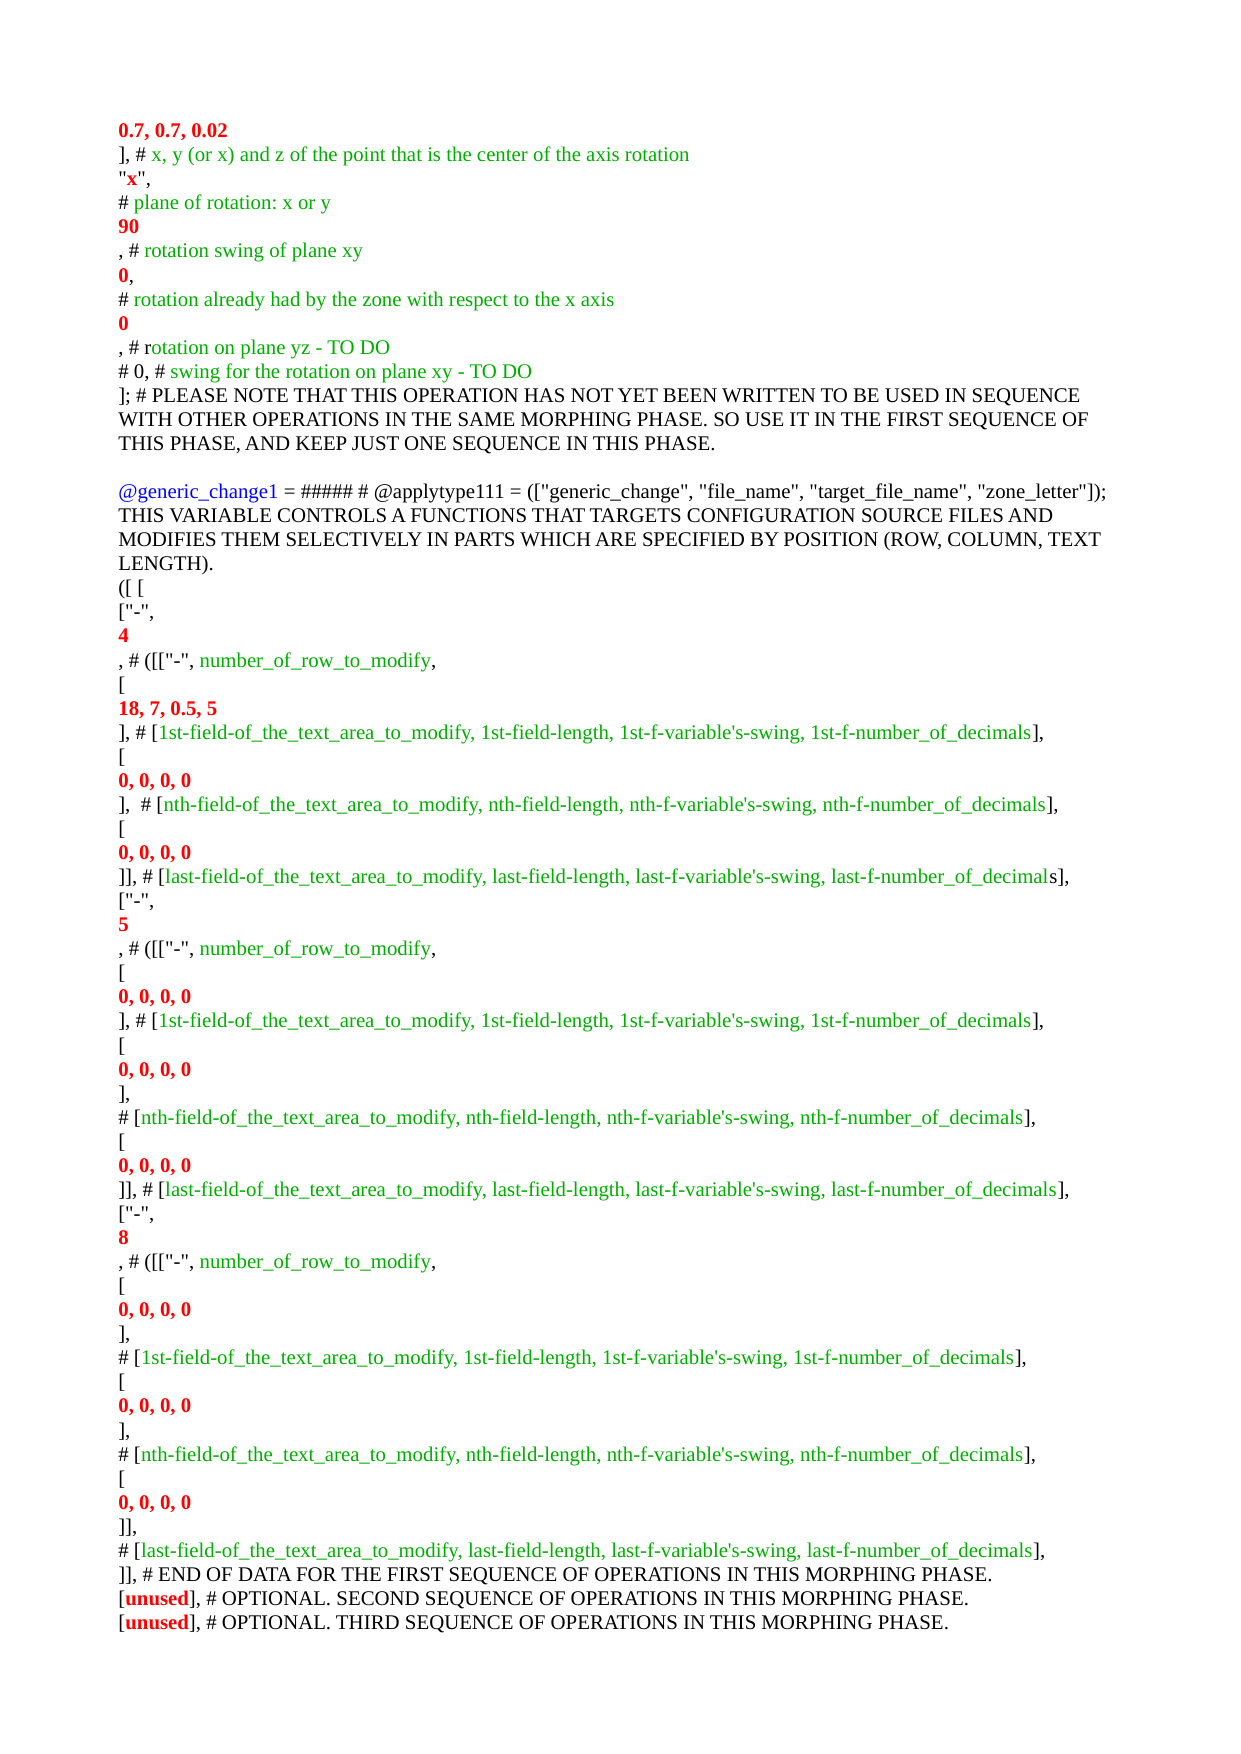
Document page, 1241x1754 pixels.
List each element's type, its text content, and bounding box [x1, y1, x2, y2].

text , # ([["-", number_of_row_to_modify, [118, 647, 1122, 672]
text [ [118, 816, 1122, 840]
text ], [118, 1417, 1122, 1442]
text 0, 0, 0, 0 [118, 984, 1122, 1008]
text "x", [118, 166, 1122, 190]
text [ [118, 960, 1122, 984]
text ([ [ [118, 575, 1122, 599]
text 0 [118, 311, 1122, 335]
text [ [118, 1369, 1122, 1393]
text , # ([["-", number_of_row_to_modify, [118, 1249, 1122, 1273]
text 5 [118, 912, 1122, 936]
text 90 [118, 214, 1122, 238]
text ["-", [118, 888, 1122, 912]
text ]], [118, 1514, 1122, 1538]
text , # ([["-", number_of_row_to_modify, [118, 936, 1122, 960]
text [ [118, 744, 1122, 768]
text # rotation already had by the zone with respect to the x axis [118, 287, 1122, 311]
text ], # [nth-field-of_the_text_area_to_modify, nth-field-length, nth-f-variable's-swing, nth-f-number_of_decimals], [118, 792, 1122, 816]
text # [last-field-of_the_text_area_to_modify, last-field-length, last-f-variable's-swing, last-f-number_of_decimals], [118, 1538, 1122, 1562]
text 0, 0, 0, 0 [118, 1153, 1122, 1177]
text [ [118, 1466, 1122, 1490]
text [ [118, 1032, 1122, 1057]
text [ [118, 672, 1122, 696]
text ]], # [last-field-of_the_text_area_to_modify, last-field-length, last-f-variable's-swing, last-f-number_of_decimals], [118, 864, 1122, 888]
text [unused], # OPTIONAL. SECOND SEQUENCE OF OPERATIONS IN THIS MORPHING PHASE. [118, 1586, 1122, 1610]
text # [nth-field-of_the_text_area_to_modify, nth-field-length, nth-f-variable's-swing, nth-f-number_of_decimals], [118, 1105, 1122, 1129]
text 0, 0, 0, 0 [118, 1057, 1122, 1081]
text ], # x, y (or x) and z of the point that is the center of the axis rotation [118, 142, 1122, 166]
text ["-", [118, 599, 1122, 623]
text ], # [1st-field-of_the_text_area_to_modify, 1st-field-length, 1st-f-variable's-swing, 1st-f-number_of_decimals], [118, 720, 1122, 744]
text # 0, # swing for the rotation on plane xy - TO DO [118, 359, 1122, 383]
text ], [118, 1321, 1122, 1345]
text 0, 0, 0, 0 [118, 1490, 1122, 1514]
text ["-", [118, 1201, 1122, 1225]
text ], [118, 1081, 1122, 1105]
text ], # [1st-field-of_the_text_area_to_modify, 1st-field-length, 1st-f-variable's-swing, 1st-f-number_of_decimals], [118, 1008, 1122, 1032]
text [ [118, 1273, 1122, 1297]
text @generic_change1 = ##### # @applytype111 = (["generic_change", "file_name", "target_file_name", "zone_letter"]); THIS VARIABLE CONTROLS A FUNCTIONS THAT TARGETS CONFIGURATION SOURCE FILES AND MODIFIES THEM SELECTIVELY IN PARTS WHICH ARE SPECIFIED BY POSITION (ROW, COLUMN, TEXT LENGTH). [118, 479, 1122, 575]
text # [1st-field-of_the_text_area_to_modify, 1st-field-length, 1st-f-variable's-swing, 1st-f-number_of_decimals], [118, 1345, 1122, 1369]
text 0, [118, 262, 1122, 287]
text , # rotation on plane yz - TO DO [118, 335, 1122, 359]
text 0, 0, 0, 0 [118, 1297, 1122, 1321]
text ]], # END OF DATA FOR THE FIRST SEQUENCE OF OPERATIONS IN THIS MORPHING PHASE. [118, 1562, 1122, 1586]
text 18, 7, 0.5, 5 [118, 696, 1122, 720]
text ]; # PLEASE NOTE THAT THIS OPERATION HAS NOT YET BEEN WRITTEN TO BE USED IN SEQUENCE WITH OTHER OPERATIONS IN THE SAME MORPHING PHASE. SO USE IT IN THE FIRST SEQUENCE OF THIS PHASE, AND KEEP JUST ONE SEQUENCE IN THIS PHASE. [118, 383, 1122, 455]
text [unused], # OPTIONAL. THIRD SEQUENCE OF OPERATIONS IN THIS MORPHING PHASE. [118, 1610, 1122, 1634]
text # [nth-field-of_the_text_area_to_modify, nth-field-length, nth-f-variable's-swing, nth-f-number_of_decimals], [118, 1442, 1122, 1466]
text 4 [118, 623, 1122, 647]
text 0, 0, 0, 0 [118, 1393, 1122, 1417]
text 8 [118, 1225, 1122, 1249]
text 0.7, 0.7, 0.02 [118, 118, 1122, 142]
text [ [118, 1129, 1122, 1153]
text # plane of rotation: x or y [118, 190, 1122, 214]
text , # rotation swing of plane xy [118, 238, 1122, 262]
text ]], # [last-field-of_the_text_area_to_modify, last-field-length, last-f-variable's-swing, last-f-number_of_decimals], [118, 1177, 1122, 1201]
text 0, 0, 0, 0 [118, 840, 1122, 864]
text 0, 0, 0, 0 [118, 768, 1122, 792]
